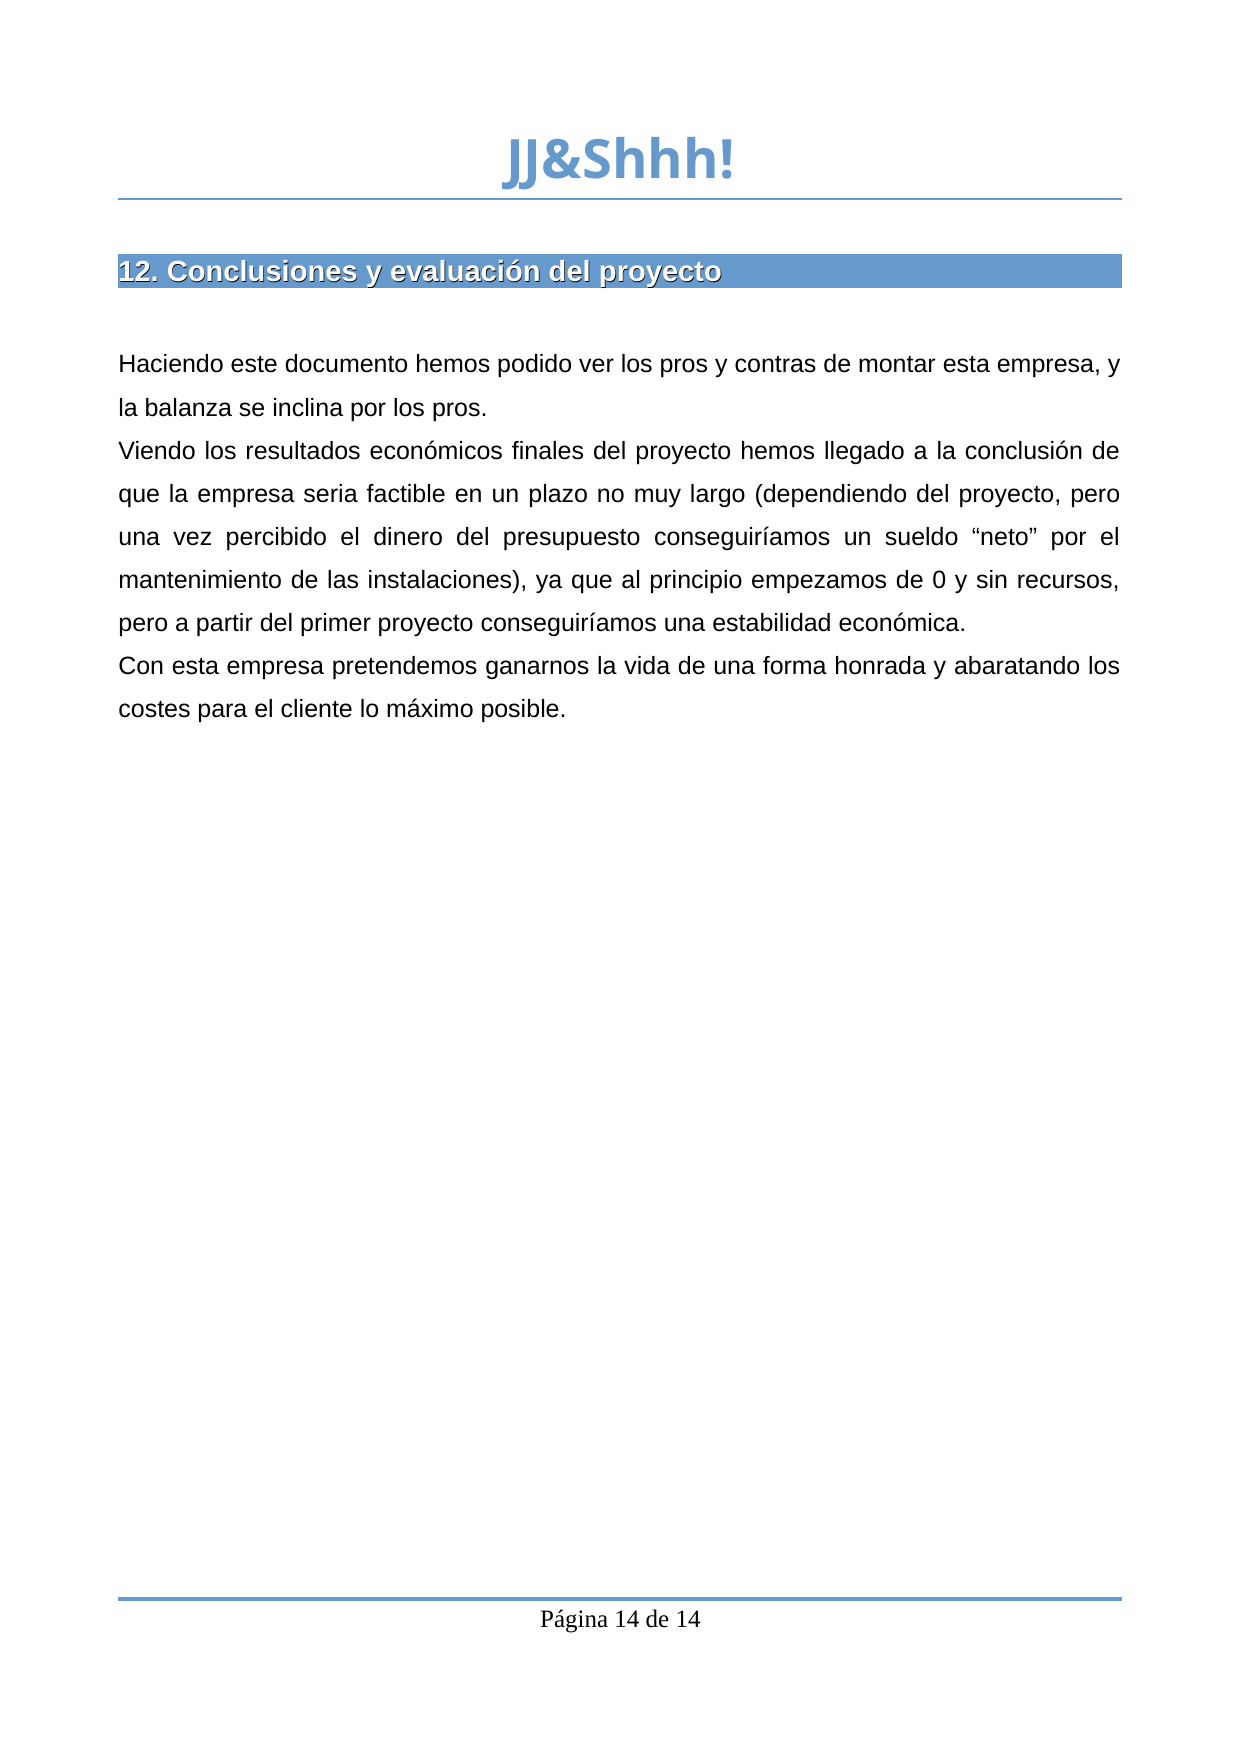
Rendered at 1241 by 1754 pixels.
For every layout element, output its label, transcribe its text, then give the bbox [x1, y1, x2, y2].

subtitle 12. Conclusiones y evaluación del proyecto [118, 254, 1122, 288]
text Viendo los resultados económicos finales del proyecto hemos llegado a la conclusión de que la empresa seria factible en un plazo no muy largo (dependiendo del proyecto, pero una vez percibido el dinero del presupuesto conseguiríamos un sueldo “neto” por el mantenimiento de las instalaciones), ya que al principio empezamos de 0 y sin recursos, pero a partir del primer proyecto conseguiríamos una estabilidad económica. [118, 436, 1122, 637]
text Haciendo este documento hemos podido ver los pros y contras de montar esta empresa, y la balanza se inclina por los pros. [118, 349, 1122, 421]
text Con esta empresa pretendemos ganarnos la vida de una forma honrada y abaratando los costes para el cliente lo máximo posible. [118, 651, 1122, 723]
